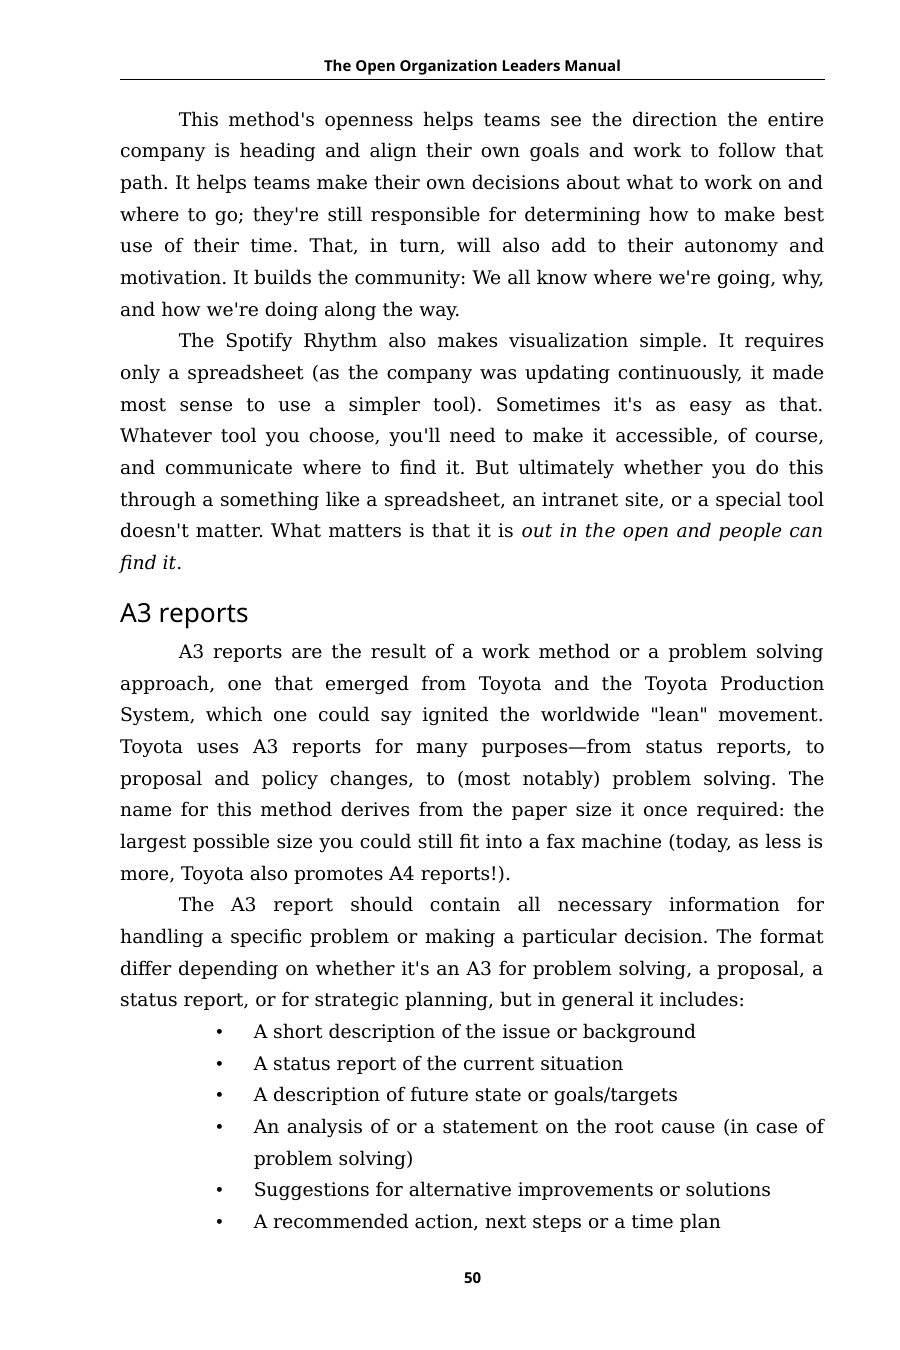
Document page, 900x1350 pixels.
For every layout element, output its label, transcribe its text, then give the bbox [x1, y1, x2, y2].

text The Spotify Rhythm also makes visualization simple. It requires only a spreadsheet (as the company was updating continuously, it made most sense to use a simpler tool). Sometimes it's as easy as that. Whatever tool you choose, you'll need to make it accessible, of course, and communicate where to find it. But ultimately whether you do this through a something like a spreadsheet, an intranet site, or a special tool doesn't matter. What matters is that it is out in the open and people can find it. [120, 330, 825, 574]
list An analysis of or a statement on the root cause (in case of problem solving) [216, 1116, 825, 1169]
subtitle A3 reports [120, 599, 825, 629]
list A recommended action, next steps or a time plan [216, 1211, 825, 1233]
list A status report of the current situation [216, 1053, 825, 1074]
list A short description of the issue or background [216, 1021, 825, 1043]
text The A3 report should contain all necessary information for handling a specific problem or making a particular decision. The format differ depending on whether it's an A3 for problem solving, a proposal, a status report, or for strategic planning, but in general it includes: [120, 894, 825, 1011]
text A3 reports are the result of a work method or a problem solving approach, one that emerged from Toyota and the Toyota Production System, which one could say ignited the worldwide "lean" movement. Toyota uses A3 reports for many purposes—from status reports, to proposal and policy changes, to (most notably) problem solving. The name for this method derives from the paper size it once required: the largest possible size you could still fit into a fax machine (today, as less is more, Toyota also promotes A4 reports!). [120, 641, 825, 884]
list Suggestions for alternative improvements or solutions [216, 1179, 825, 1201]
text This method's openness helps teams see the direction the entire company is heading and align their own goals and work to follow that path. It helps teams make their own decisions about what to work on and where to go; they're still responsible for determining how to make best use of their time. That, in turn, will also add to their autonomy and motivation. It builds the community: We all know where we're going, why, and how we're doing along the way. [120, 109, 825, 321]
list A description of future state or goals/targets [216, 1084, 825, 1106]
